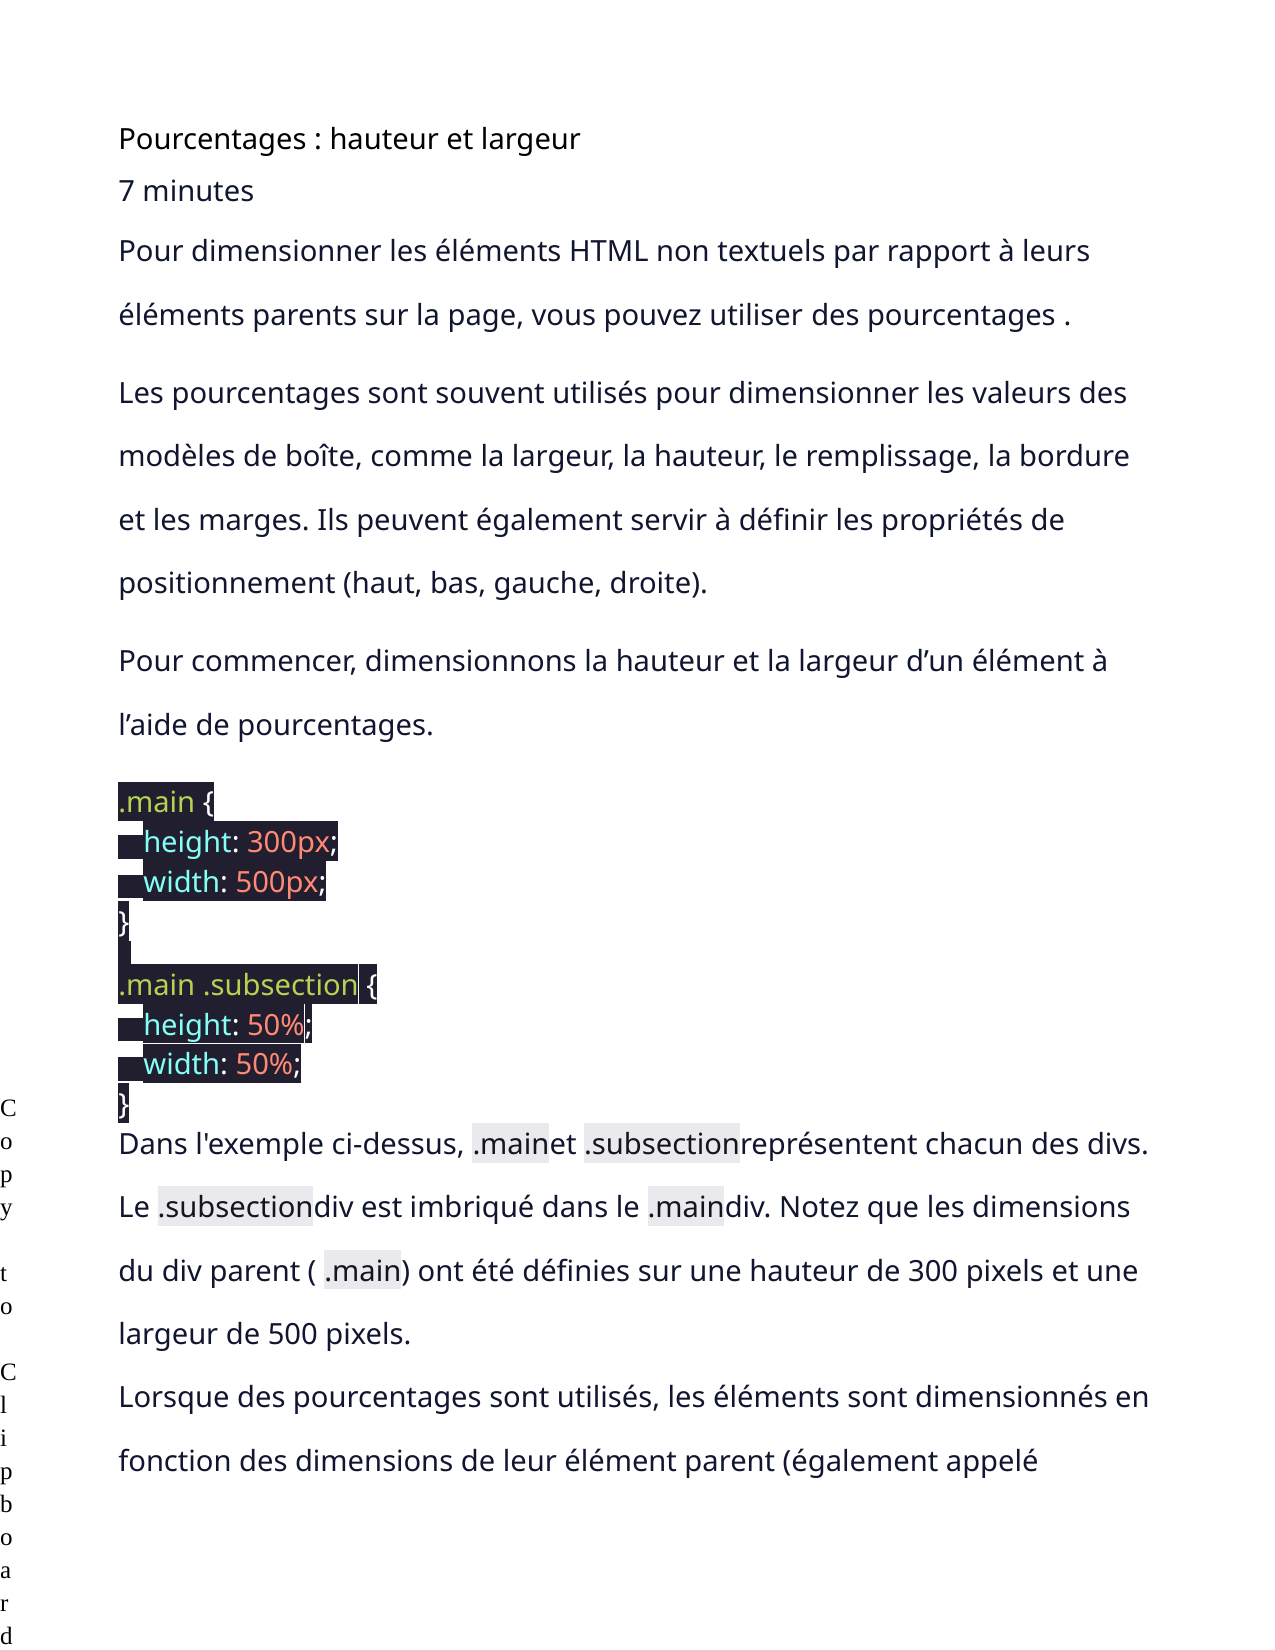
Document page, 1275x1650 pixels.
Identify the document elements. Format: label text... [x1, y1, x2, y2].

subtitle Pourcentages : hauteur et largeur [118, 118, 1157, 158]
text height: 300px; [118, 821, 1157, 861]
text Pour dimensionner les éléments HTML non textuels par rapport à leurs éléments parents sur la page, vous pouvez utiliser des pourcentages . [118, 231, 1157, 334]
text width: 50%; [118, 1043, 1157, 1083]
text .main .subsection { [118, 964, 1157, 1004]
text } [118, 1083, 1157, 1123]
text } [118, 901, 1157, 941]
text Dans l'exemple ci-dessus, .mainet .subsectionreprésentent chacun des divs. Le .subsectiondiv est imbriqué dans le .maindiv. Notez que les dimensions du div parent ( .main) ont été définies sur une hauteur de 300 pixels et une largeur de 500 pixels. [118, 1123, 1157, 1353]
text width: 500px; [118, 861, 1157, 901]
text height: 50%; [118, 1004, 1157, 1043]
text Les pourcentages sont souvent utilisés pour dimensionner les valeurs des modèles de boîte, comme la largeur, la hauteur, le remplissage, la bordure et les marges. Ils peuvent également servir à définir les propriétés de positionnement (haut, bas, gauche, droite). [118, 372, 1157, 602]
text .main { [118, 782, 1157, 821]
text 7 minutes [118, 170, 1157, 210]
text Lorsque des pourcentages sont utilisés, les éléments sont dimensionnés en fonction des dimensions de leur élément parent (également appelé [118, 1377, 1157, 1480]
text Pour commencer, dimensionnons la hauteur et la largeur d’un élément à l’aide de pourcentages. [118, 640, 1157, 743]
